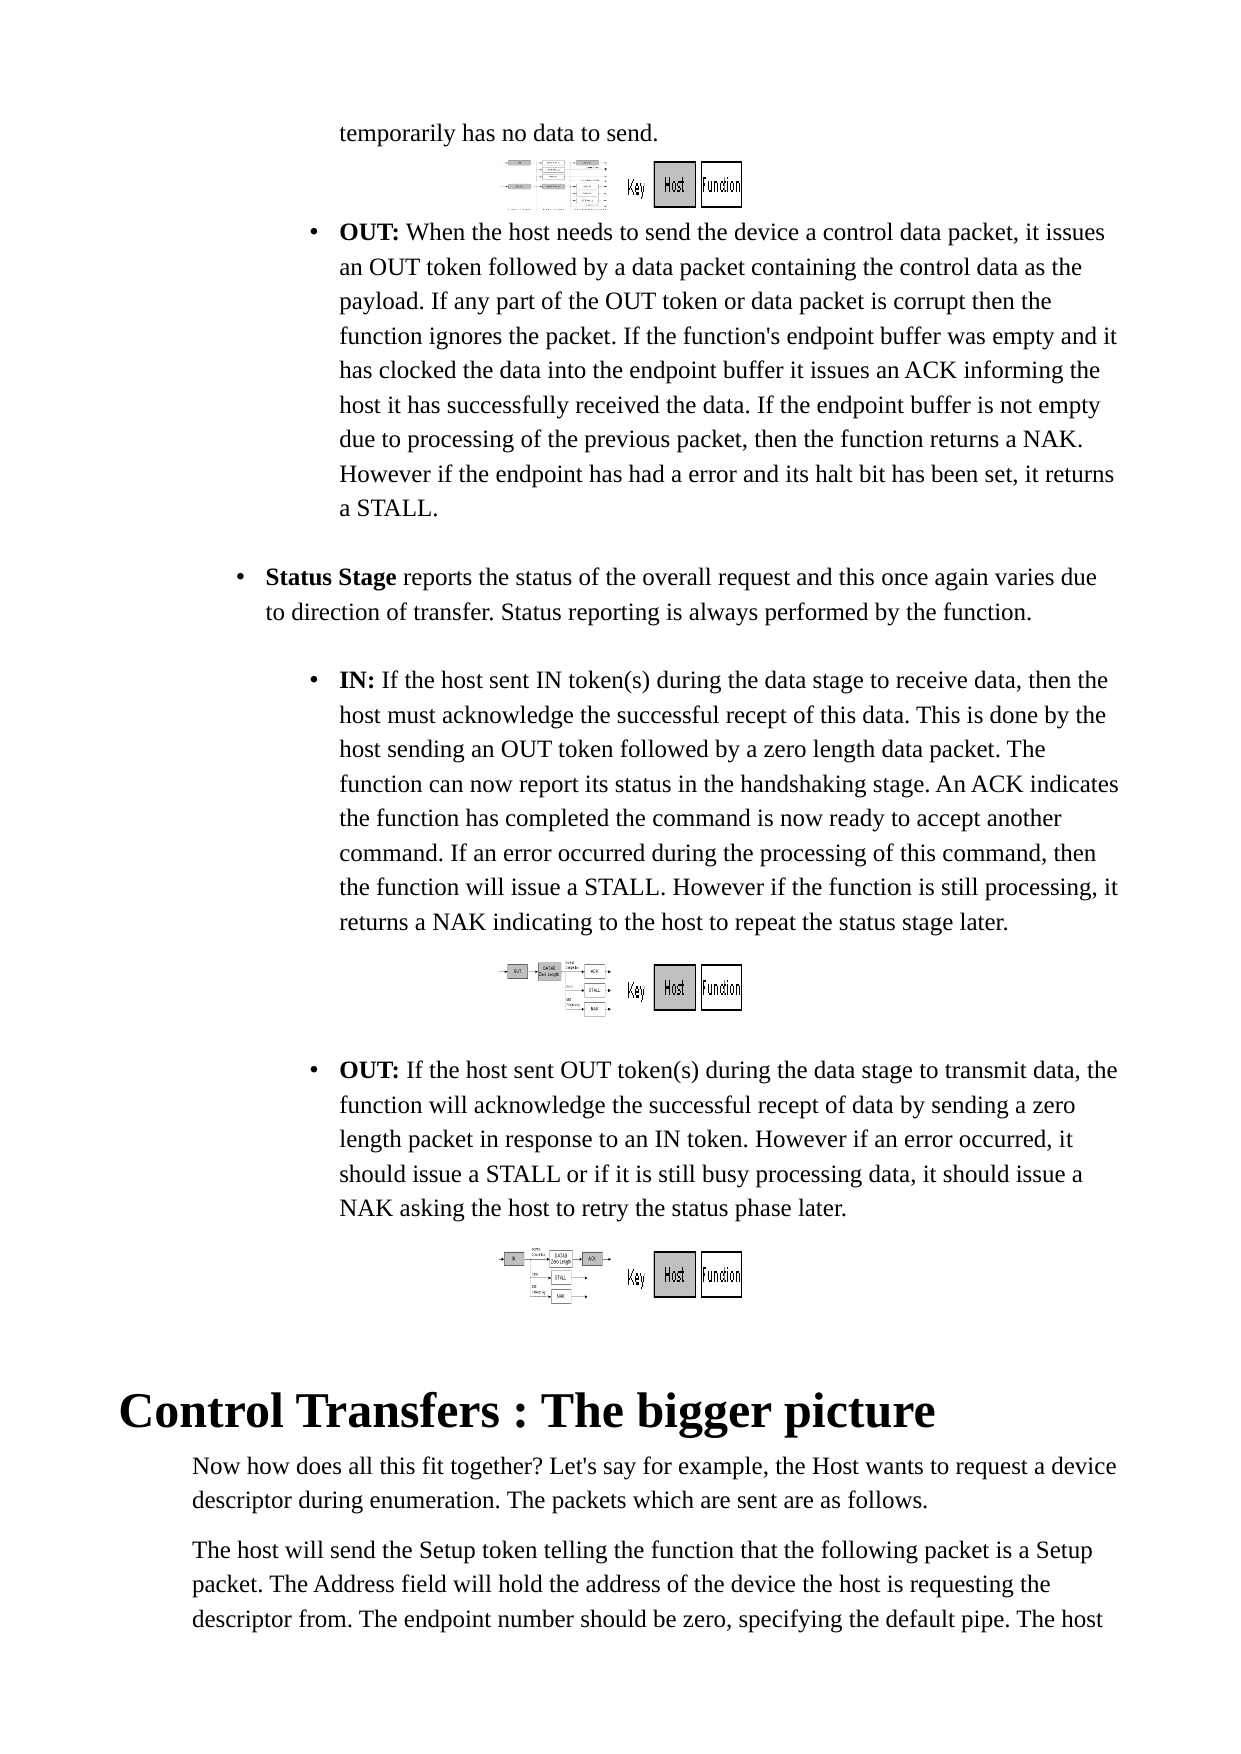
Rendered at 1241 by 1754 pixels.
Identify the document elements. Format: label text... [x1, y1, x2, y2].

picture [495, 958, 614, 1018]
list OUT: When the host needs to send the device a control data packet, it issues an OUT token followed by a data packet containing the control data as the payload. If any part of the OUT token or data packet is corrupt then the function ignores the packet. If the function's endpoint buffer was empty and it has clocked the data into the endpoint buffer it issues an ACK informing the host it has successfully received the data. If the endpoint buffer is not empty due to processing of the previous packet, then the function returns a NAK. However if the endpoint has had a error and its halt bit has been set, it returns a STALL. [309, 217, 1122, 522]
list The host will send the Setup token telling the function that the following packet is a Setup packet. The Address field will hold the address of the device the host is requesting the descriptor from. The endpoint number should be zero, specifying the default pipe. The host [162, 1535, 1122, 1632]
picture [625, 1245, 744, 1305]
list Now how does all this fit together? Let's say for example, the Host wants to request a device descriptor during enumeration. The packets which are sent are as follows. [162, 1451, 1122, 1514]
table_header [619, 153, 750, 217]
list OUT: If the host sent OUT token(s) during the data stage to transmit data, the function will acknowledge the successful recept of data by sending a zero length packet in response to an IN token. However if an error occurred, it should issue a STALL or if it is still busy processing data, it should issue a NAK asking the host to retry the status phase later. [309, 1055, 1122, 1222]
table_header [490, 153, 618, 217]
subtitle Control Transfers : The bigger picture [118, 1381, 1122, 1439]
table_header [490, 1242, 618, 1307]
table_header [490, 956, 618, 1021]
table_header [619, 1242, 750, 1307]
list temporarily has no data to send. [309, 118, 1122, 147]
picture [495, 155, 614, 215]
picture [625, 155, 744, 215]
table_header [619, 956, 750, 1021]
picture [625, 958, 744, 1018]
picture [495, 1245, 614, 1305]
list IN: If the host sent IN token(s) during the data stage to receive data, then the host must acknowledge the successful recept of this data. This is done by the host sending an OUT token followed by a zero length data packet. The function can now report its status in the handshaking stage. An ACK indicates the function has completed the command is now ready to accept another command. If an error occurred during the processing of this command, then the function will issue a STALL. However if the function is still processing, it returns a NAK indicating to the host to repeat the status stage later. [309, 666, 1122, 936]
list Status Stage reports the status of the overall request and this once again varies due to direction of transfer. Status reporting is always performed by the function. [236, 562, 1122, 625]
